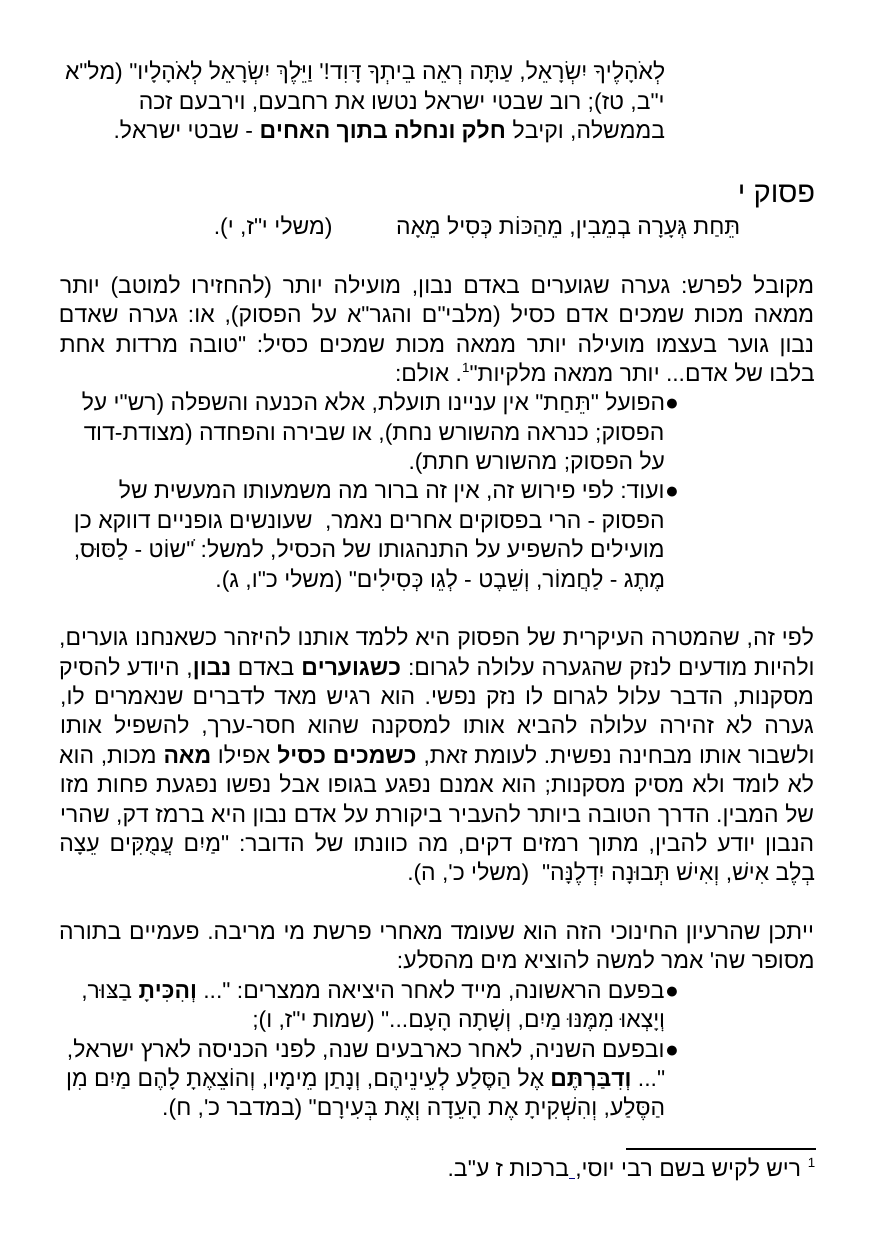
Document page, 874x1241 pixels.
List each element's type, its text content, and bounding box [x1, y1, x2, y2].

list ועוד: לפי פירוש זה, אין זה ברור מה משמעותו המעשית של הפסוק - הרי בפסוקים אחרים נאמר, שעונשים גופניים דווקא כן מועילים להשפיע על התנהגותו של הכסיל, למשל: ׁ"שוֹט - לַסּוּס, מֶתֶג - לַחֲמוֹר, וְשֵׁבֶט - לְגֵו כְּסִילִים" (משלי כ"ו, ג). [59, 478, 702, 592]
text תֵּחַת גְּעָרָה בְמֵבִין, מֵהַכּוֹת כְּסִיל מֵאָה (משלי י"ז, י). [59, 214, 740, 239]
list הפועל "תֵּחַת" אין עניינו תועלת, אלא הכנעה והשפלה (רש"י על הפסוק; כנראה מהשורש נחת), או שבירה והפחדה (מצודת-דוד על הפסוק; מהשורש חתת). [59, 390, 702, 474]
text ריש לקיש בשם רבי יוסי, ברכות ז ע"ב. [59, 1156, 815, 1181]
list לְאֹהָלֶיךָ יִשְׂרָאֵל, עַתָּה רְאֵה בֵיתְךָ דָּוִד!' וַיֵּלֶךְ יִשְׂרָאֵל לְאֹהָלָיו" (מל"א י"ב, טז); רוב שבטי ישראל נטשו את רחבעם, וירבעם זכה בממשלה, וקיבל חלק ונחלה בתוך האחים - שבטי ישראל. [59, 59, 702, 143]
text ייתכן שהרעיון החינוכי הזה הוא שעומד מאחרי פרשת מי מריבה. פעמיים בתורה מסופר שה' אמר למשה להוציא מים מהסלע: [59, 919, 815, 974]
text לפי זה, שהמטרה העיקרית של הפסוק היא ללמד אותנו להיזהר כשאנחנו גוערים, ולהיות מודעים לנזק שהגערה עלולה לגרום: כשגוערים באדם נבון, היודע להסיק מסקנות, הדבר עלול לגרום לו נזק נפשי. הוא רגיש מאד לדברים שנאמרים לו, גערה לא זהירה עלולה להביא אותו למסקנה שהוא חסר-ערך, להשפיל אותו ולשבור אותו מבחינה נפשית. לעומת זאת, כשמכים כסיל אפילו מאה מכות, הוא לא לומד ולא מסיק מסקנות; הוא אמנם נפגע בגופו אבל נפשו נפגעת פחות מזו של המבין. הדרך הטובה ביותר להעביר ביקורת על אדם נבון היא ברמז דק, שהרי הנבון יודע להבין, מתוך רמזים דקים, מה כוונתו של הדובר: "מַיִם עֲמֻקִּים עֵצָה בְלֶב אִישׁ, וְאִישׁ תְּבוּנָה יִדְלֶנָּה" (משלי כ', ה). [59, 625, 815, 886]
text פסוק י [59, 176, 815, 209]
text מקובל לפרש: גערה שגוערים באדם נבון, מועילה יותר (להחזירו למוטב) יותר ממאה מכות שמכים אדם כסיל (מלבי"ם והגר"א על הפסוק), או: גערה שאדם נבון גוער בעצמו מועילה יותר ממאה מכות שמכים כסיל: "טובה מרדות אחת בלבו של אדם... יותר ממאה מלקיות". אולם: [59, 273, 815, 386]
list ובפעם השניה, לאחר כארבעים שנה, לפני הכניסה לארץ ישראל, "... וְדִבַּרְתֶּם אֶל הַסֶּלַע לְעֵינֵיהֶם, וְנָתַן מֵימָיו, וְהוֹצֵאֶתָ לָהֶם מַיִם מִן הַסֶּלַע, וְהִשְׁקִיתָ אֶת הָעֵדָה וְאֶת בְּעִירָם" (במדבר כ', ח). [59, 1036, 702, 1121]
list בפעם הראשונה, מייד לאחר היציאה ממצרים: "... וְהִכִּיתָ בַצּוּר, וְיָצְאוּ מִמֶּנּוּ מַיִם, וְשָׁתָה הָעָם..." (שמות י"ז, ו); [59, 978, 702, 1033]
